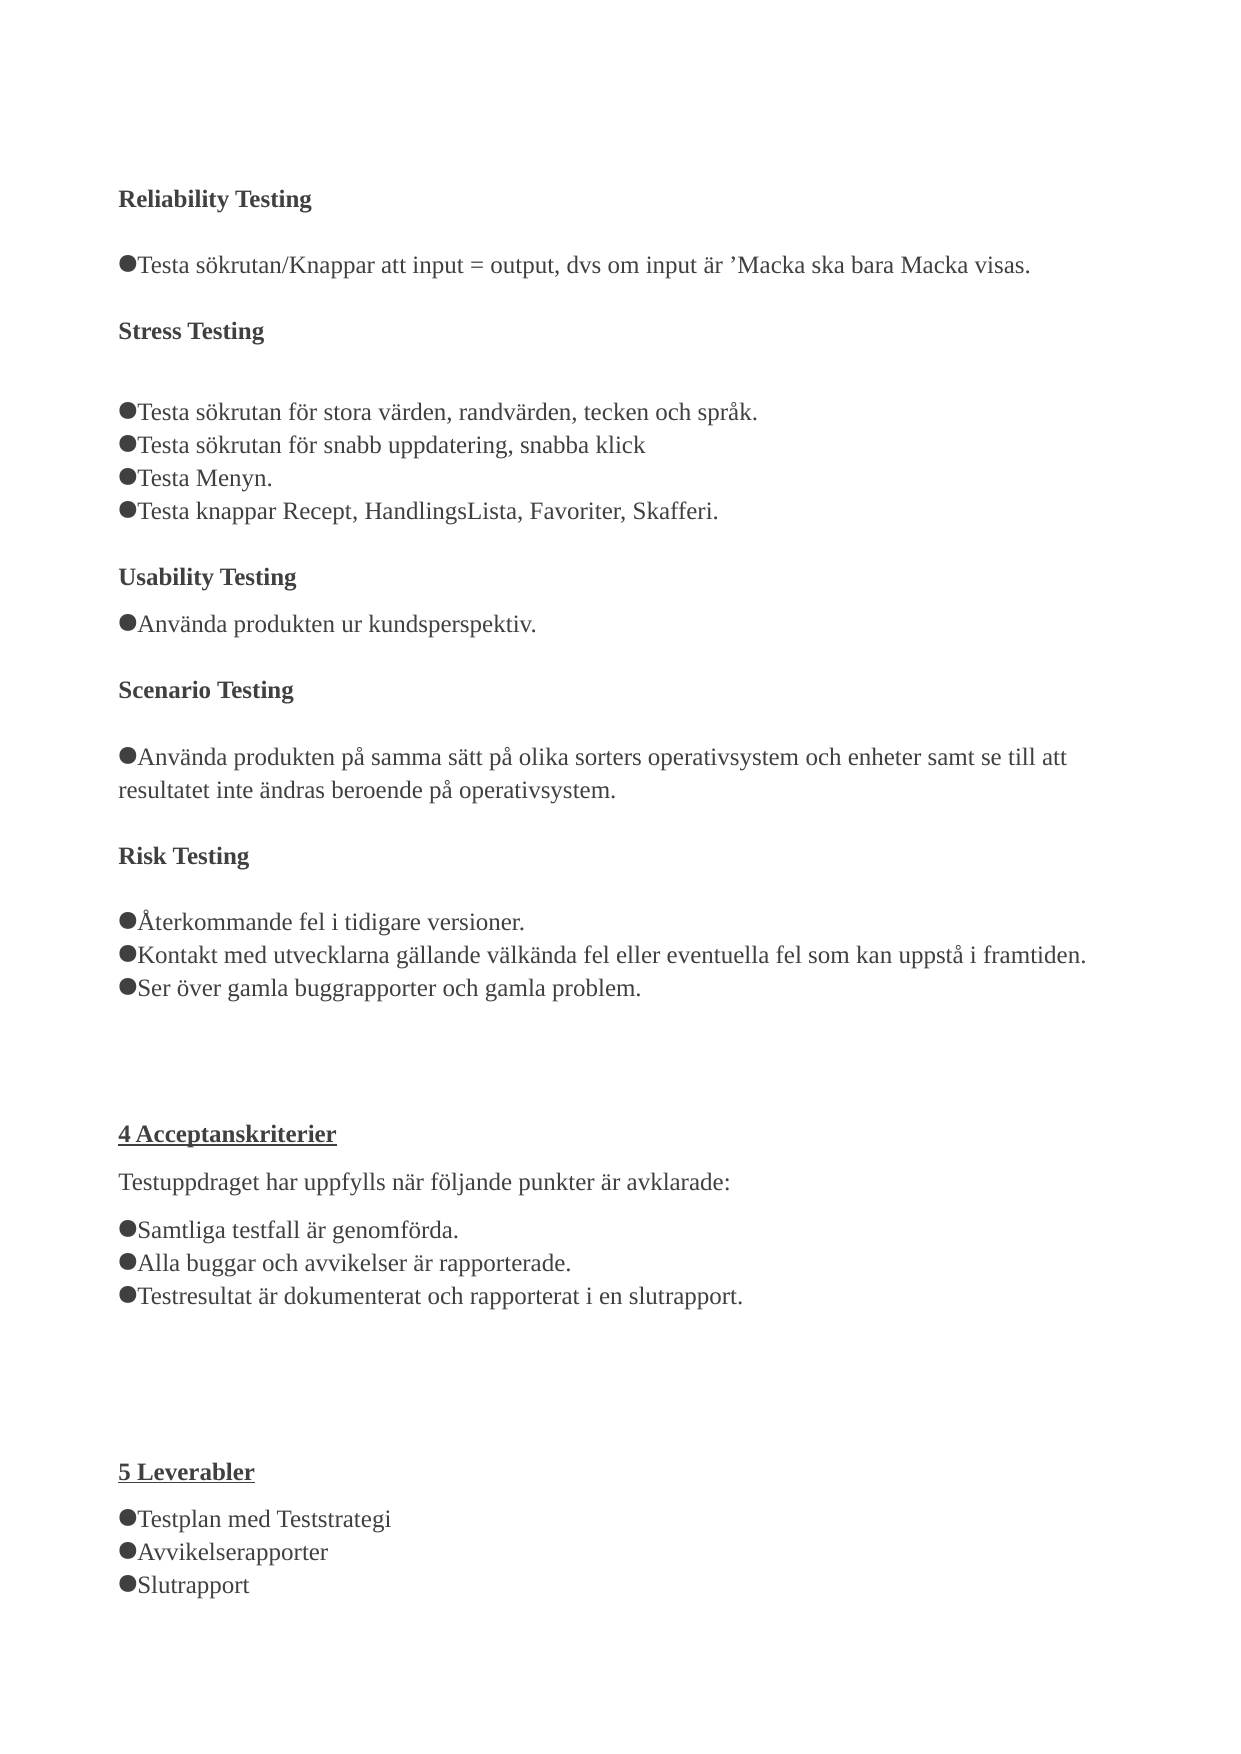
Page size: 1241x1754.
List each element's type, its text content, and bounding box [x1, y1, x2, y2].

list Testresultat är dokumenterat och rapporterat i en slutrapport. [118, 1281, 1122, 1309]
text Testuppdraget har uppfylls när följande punkter är avklarade: [118, 1167, 1122, 1196]
list Kontakt med utvecklarna gällande välkända fel eller eventuella fel som kan uppstå i framtiden. [118, 940, 1122, 968]
list Testa sökrutan för stora värden, randvärden, tecken och språk. [118, 397, 1122, 426]
list Testa sökrutan/Knappar att input = output, dvs om input är ’Macka ska bara Macka visas. [118, 250, 1122, 279]
list Testa knappar Recept, HandlingsLista, Favoriter, Skafferi. [118, 496, 1122, 525]
list Avvikelserapporter [118, 1537, 1122, 1566]
text Risk Testing [118, 841, 1122, 869]
list Ser över gamla buggrapporter och gamla problem. [118, 973, 1122, 1002]
list Testa sökrutan för snabb uppdatering, snabba klick [118, 430, 1122, 459]
text Usability Testing [118, 562, 1122, 591]
list Använda produkten ur kundsperspektiv. [118, 609, 1122, 638]
list Använda produkten på samma sätt på olika sorters operativsystem och enheter samt se till att resultatet inte ändras beroende på operativsystem. [118, 742, 1122, 803]
list Samtliga testfall är genomförda. [118, 1215, 1122, 1243]
list Testplan med Teststrategi [118, 1504, 1122, 1533]
text Scenario Testing [118, 676, 1122, 704]
text 4 Acceptanskriterier [118, 1119, 1122, 1148]
list Slutrapport [118, 1570, 1122, 1599]
text Reliability Testing [118, 184, 1122, 213]
list Alla buggar och avvikelser är rapporterade. [118, 1248, 1122, 1276]
text 5 Leverabler [118, 1457, 1122, 1485]
text Stress Testing [118, 316, 1122, 345]
list Återkommande fel i tidigare versioner. [118, 907, 1122, 936]
list Testa Menyn. [118, 463, 1122, 492]
